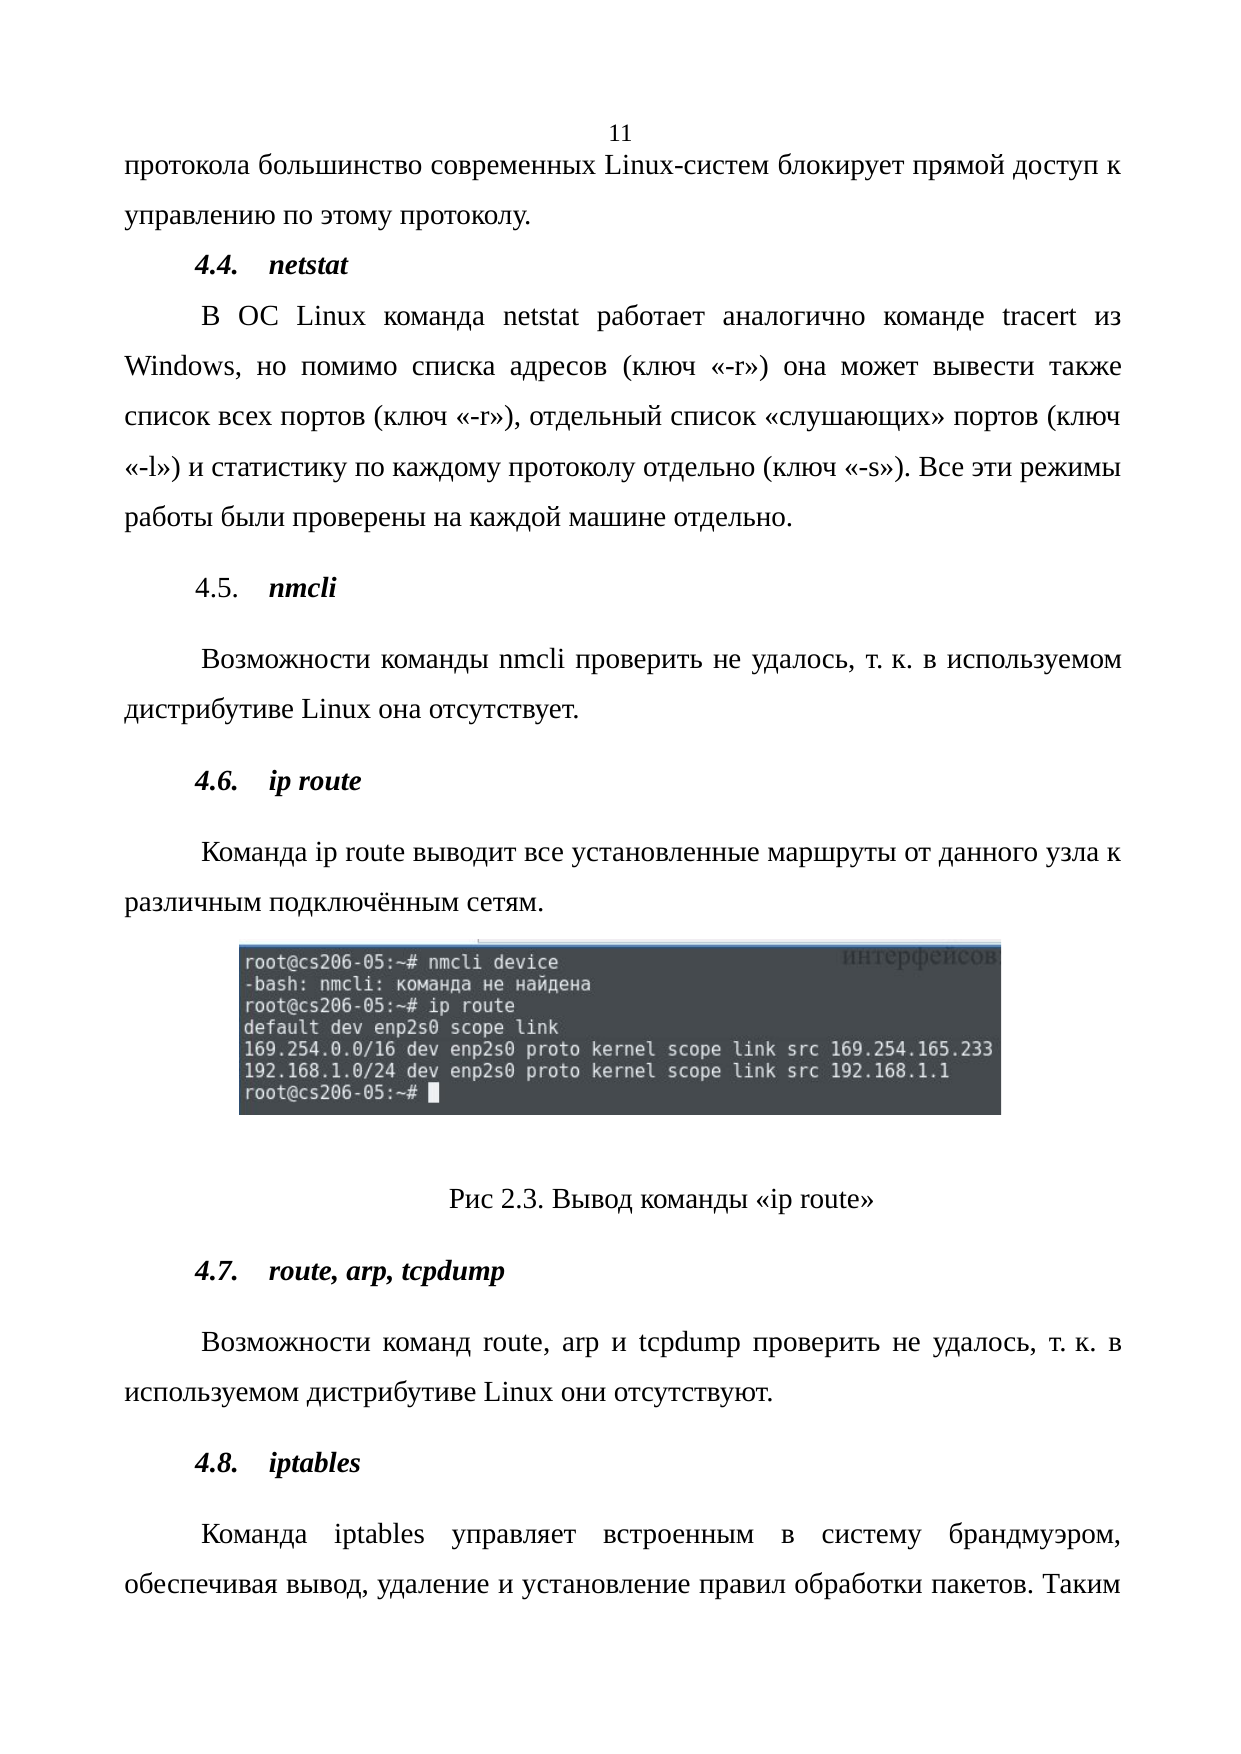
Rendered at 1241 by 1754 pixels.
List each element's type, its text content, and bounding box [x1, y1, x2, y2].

list route, arp, tcpdump [195, 1253, 1122, 1286]
picture [423, 939, 1002, 1066]
list netstat [195, 247, 1122, 281]
list протокола большинство современных Linux-систем блокирует прямой доступ к управлению по этому протоколу. [124, 147, 1122, 231]
list В ОС Linux команда netstat работает аналогично команде tracert из Windows, но помимо списка адресов (ключ «-r») она может вывести также список всех портов (ключ «-r»), отдельный список «слушающих» портов (ключ «-l») и статистику по каждому протоколу отдельно (ключ «-s»). Все эти режимы работы были проверены на каждой машине отдельно. [124, 298, 1122, 533]
list iptables [195, 1445, 1122, 1479]
list Рис 2.3. Вывод команды «ip route» [124, 1181, 1122, 1215]
list Команда iptables управляет встроенным в систему брандмуэром, обеспечивая вывод, удаление и установление правил обработки пакетов. Таким [124, 1516, 1122, 1600]
list nmcli [195, 570, 1122, 604]
list Команда ip route выводит все установленные маршруты от данного узла к различным подключённым сетям. [124, 834, 1122, 918]
list Возможности команд route, arp и tcpdump проверить не удалось, т. к. в используемом дистрибутиве Linux они отсутствуют. [124, 1324, 1122, 1408]
list ip route [195, 763, 1122, 796]
list Возможности команды nmcli проверить не удалось, т. к. в используемом дистрибутиве Linux она отсутствует. [124, 641, 1122, 725]
